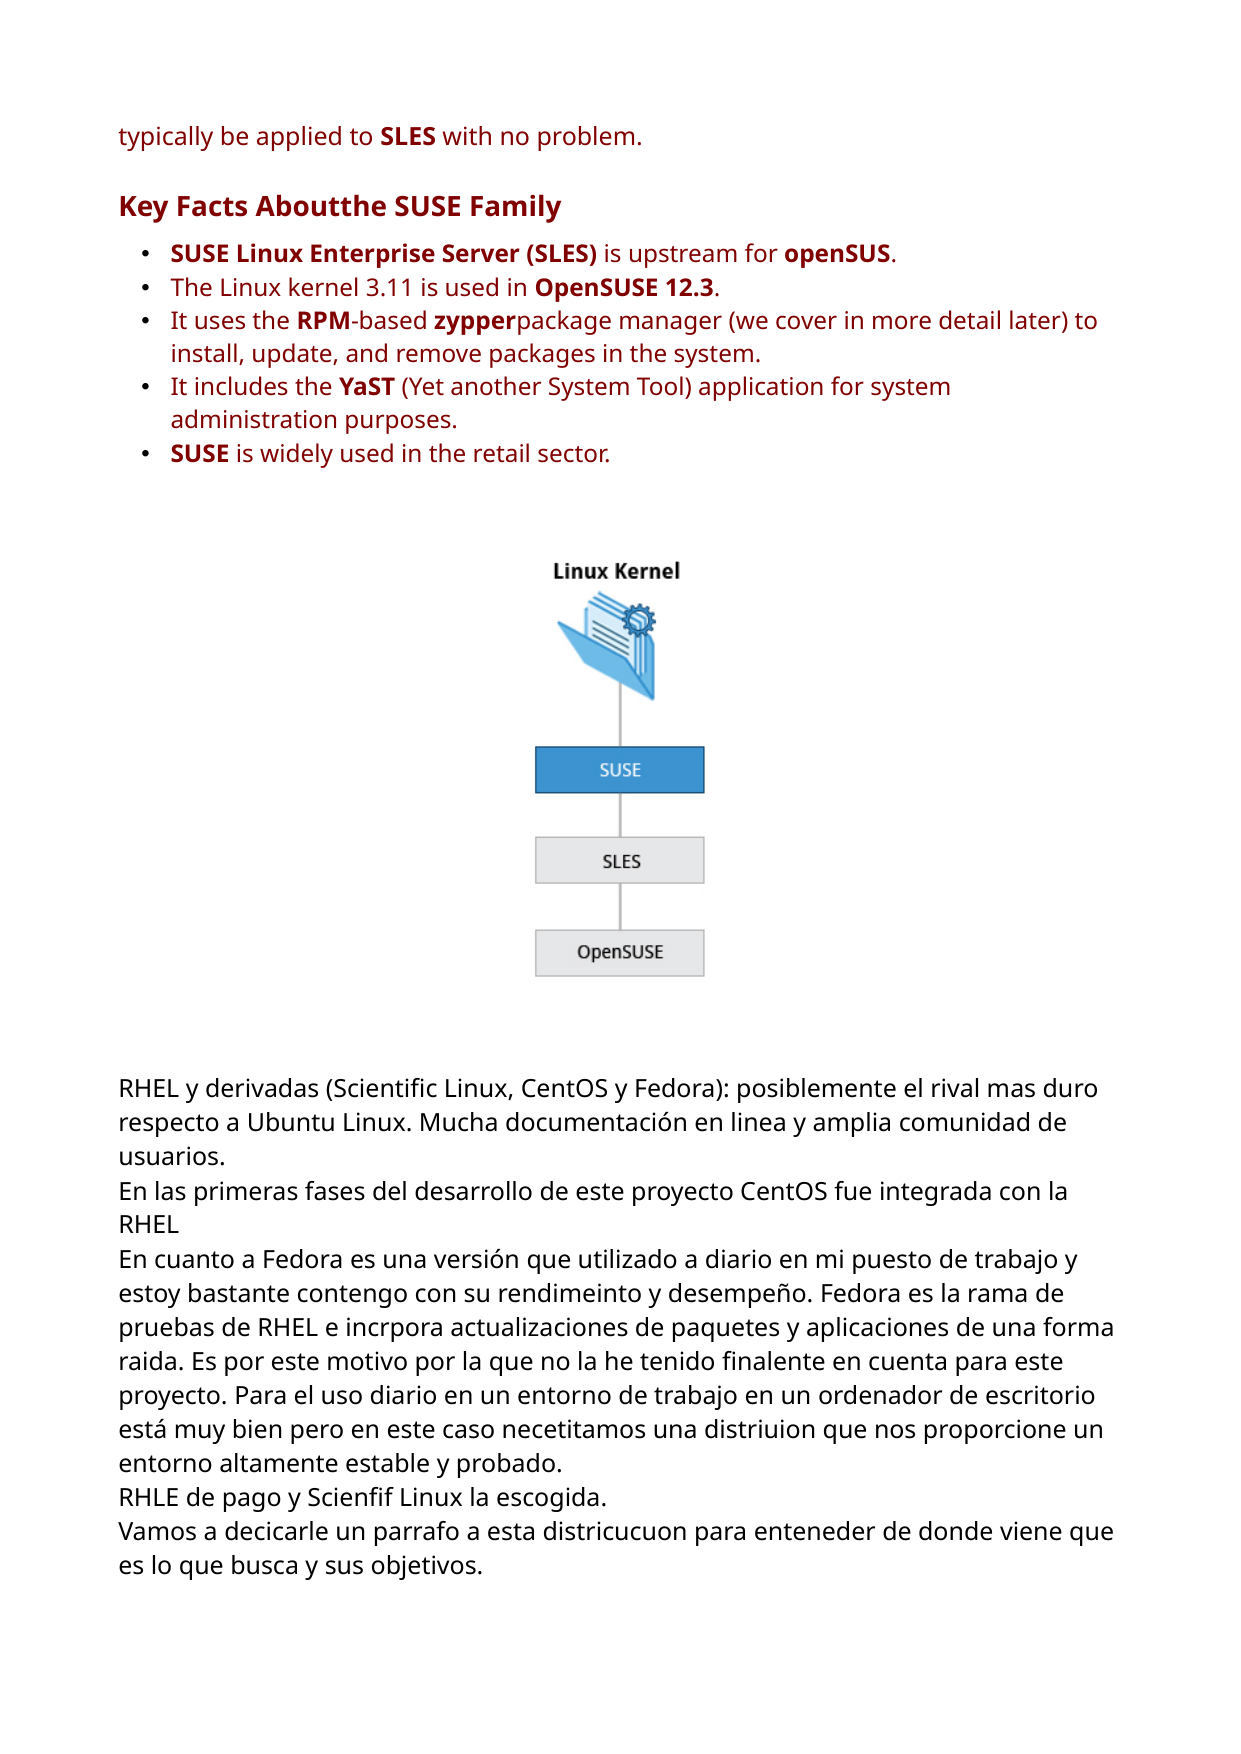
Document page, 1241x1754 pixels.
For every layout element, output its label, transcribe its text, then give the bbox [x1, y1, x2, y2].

text En cuanto a Fedora es una versión que utilizado a diario en mi puesto de trabajo y estoy bastante contengo con su rendimeinto y desempeño. Fedora es la rama de pruebas de RHEL e incrpora actualizaciones de paquetes y aplicaciones de una forma raida. Es por este motivo por la que no la he tenido finalente en cuenta para este proyecto. Para el uso diario en un entorno de trabajo en un ordenador de escritorio está muy bien pero en este caso necetitamos una distriuion que nos proporcione un entorno altamente estable y probado. [118, 1241, 1122, 1480]
text RHEL y derivadas (Scientific Linux, CentOS y Fedora): posiblemente el rival mas duro respecto a Ubuntu Linux. Mucha documentación en linea y amplia comunidad de usuarios. [118, 1071, 1122, 1173]
list It includes the YaST (Yet another System Tool) application for system administration purposes. [170, 370, 1122, 436]
text En las primeras fases del desarrollo de este proyecto CentOS fue integrada con la RHEL [118, 1173, 1122, 1241]
text Key Facts Aboutthe SUSE Family [118, 186, 1122, 224]
text RHLE de pago y Scienfif Linux la escogida. [118, 1480, 1122, 1514]
list SUSE is widely used in the retail sector. [170, 436, 1122, 469]
text typically be applied to SLES with no problem. [118, 118, 1122, 152]
list SUSE Linux Enterprise Server (SLES) is upstream for openSUS. [170, 237, 1122, 270]
list The Linux kernel 3.11 is used in OpenSUSE 12.3. [170, 270, 1122, 303]
text Vamos a decicarle un parrafo a esta districucuon para enteneder de donde viene que es lo que busca y sus objetivos. [118, 1514, 1122, 1582]
list It uses the RPM-based zypperpackage manager (we cover in more detail later) to install, update, and remove packages in the system. [170, 303, 1122, 370]
picture [509, 537, 731, 1003]
